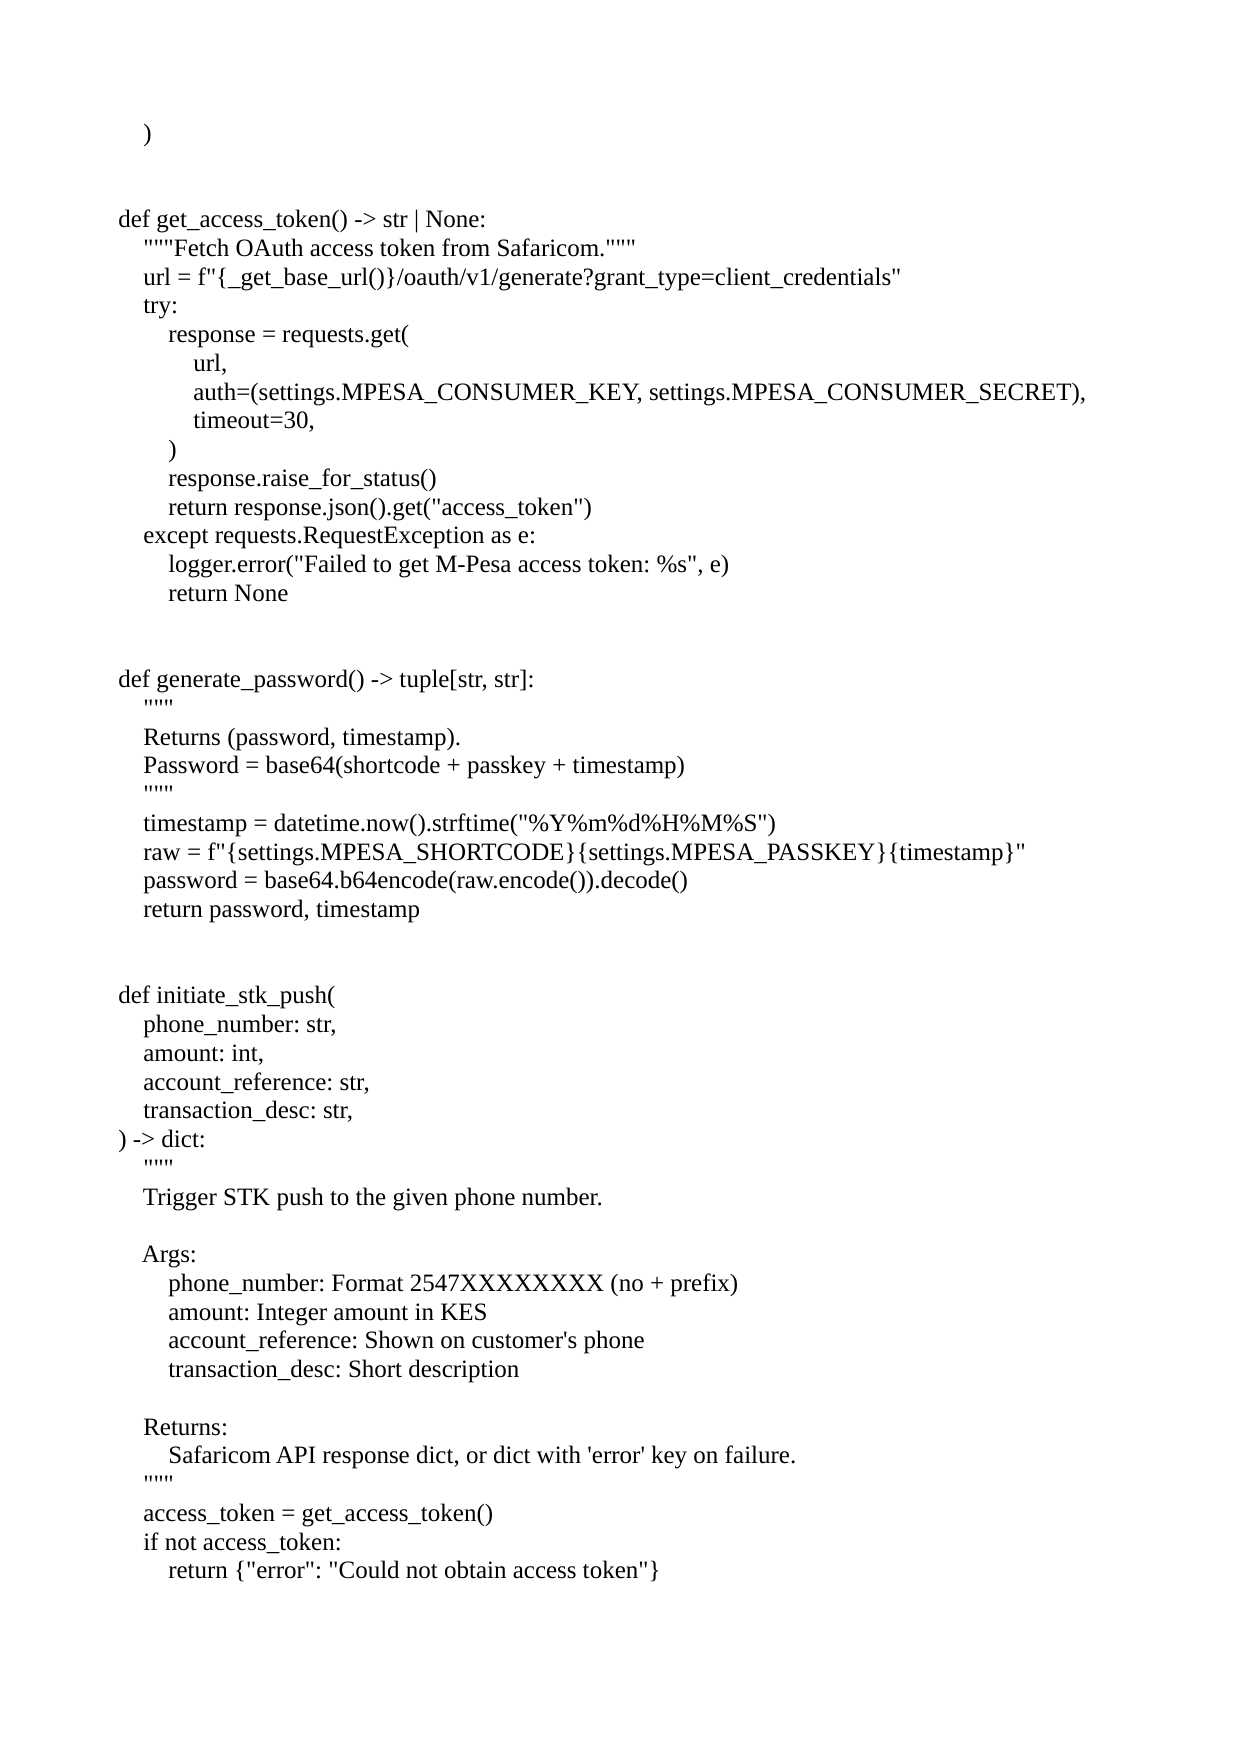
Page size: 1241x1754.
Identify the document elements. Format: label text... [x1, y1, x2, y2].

text Password = base64(shortcode + passkey + timestamp) [118, 751, 1122, 779]
text amount: int, [118, 1038, 1122, 1067]
text """ [118, 779, 1122, 808]
text """ [118, 1469, 1122, 1498]
text return None [118, 578, 1122, 607]
text timeout=30, [118, 406, 1122, 434]
text def get_access_token() -> str | None: [118, 204, 1122, 233]
text response = requests.get( [118, 319, 1122, 348]
text except requests.RequestException as e: [118, 521, 1122, 549]
text timestamp = datetime.now().strftime("%Y%m%d%H%M%S") [118, 808, 1122, 837]
text auth=(settings.MPESA_CONSUMER_KEY, settings.MPESA_CONSUMER_SECRET), [118, 377, 1122, 406]
text access_token = get_access_token() [118, 1498, 1122, 1527]
text amount: Integer amount in KES [118, 1297, 1122, 1326]
text account_reference: Shown on customer's phone [118, 1326, 1122, 1354]
text ) [118, 434, 1122, 463]
text password = base64.b64encode(raw.encode()).decode() [118, 866, 1122, 894]
text """ [118, 1153, 1122, 1182]
text if not access_token: [118, 1527, 1122, 1556]
text phone_number: str, [118, 1009, 1122, 1038]
text transaction_desc: str, [118, 1096, 1122, 1124]
text """Fetch OAuth access token from Safaricom.""" [118, 233, 1122, 262]
text """ [118, 693, 1122, 722]
text def generate_password() -> tuple[str, str]: [118, 664, 1122, 693]
text transaction_desc: Short description [118, 1354, 1122, 1383]
text return password, timestamp [118, 894, 1122, 923]
text logger.error("Failed to get M-Pesa access token: %s", e) [118, 549, 1122, 578]
text Returns: [118, 1412, 1122, 1441]
text return {"error": "Could not obtain access token"} [118, 1556, 1122, 1584]
text ) [118, 118, 1122, 147]
text url, [118, 348, 1122, 377]
text def initiate_stk_push( [118, 981, 1122, 1009]
text Safaricom API response dict, or dict with 'error' key on failure. [118, 1441, 1122, 1469]
text raw = f"{settings.MPESA_SHORTCODE}{settings.MPESA_PASSKEY}{timestamp}" [118, 837, 1122, 866]
text Args: [118, 1239, 1122, 1268]
text account_reference: str, [118, 1067, 1122, 1096]
text ) -> dict: [118, 1124, 1122, 1153]
text return response.json().get("access_token") [118, 492, 1122, 521]
text try: [118, 291, 1122, 319]
text phone_number: Format 2547XXXXXXXX (no + prefix) [118, 1268, 1122, 1297]
text response.raise_for_status() [118, 463, 1122, 492]
text Trigger STK push to the given phone number. [118, 1182, 1122, 1211]
text url = f"{_get_base_url()}/oauth/v1/generate?grant_type=client_credentials" [118, 262, 1122, 291]
text Returns (password, timestamp). [118, 722, 1122, 751]
